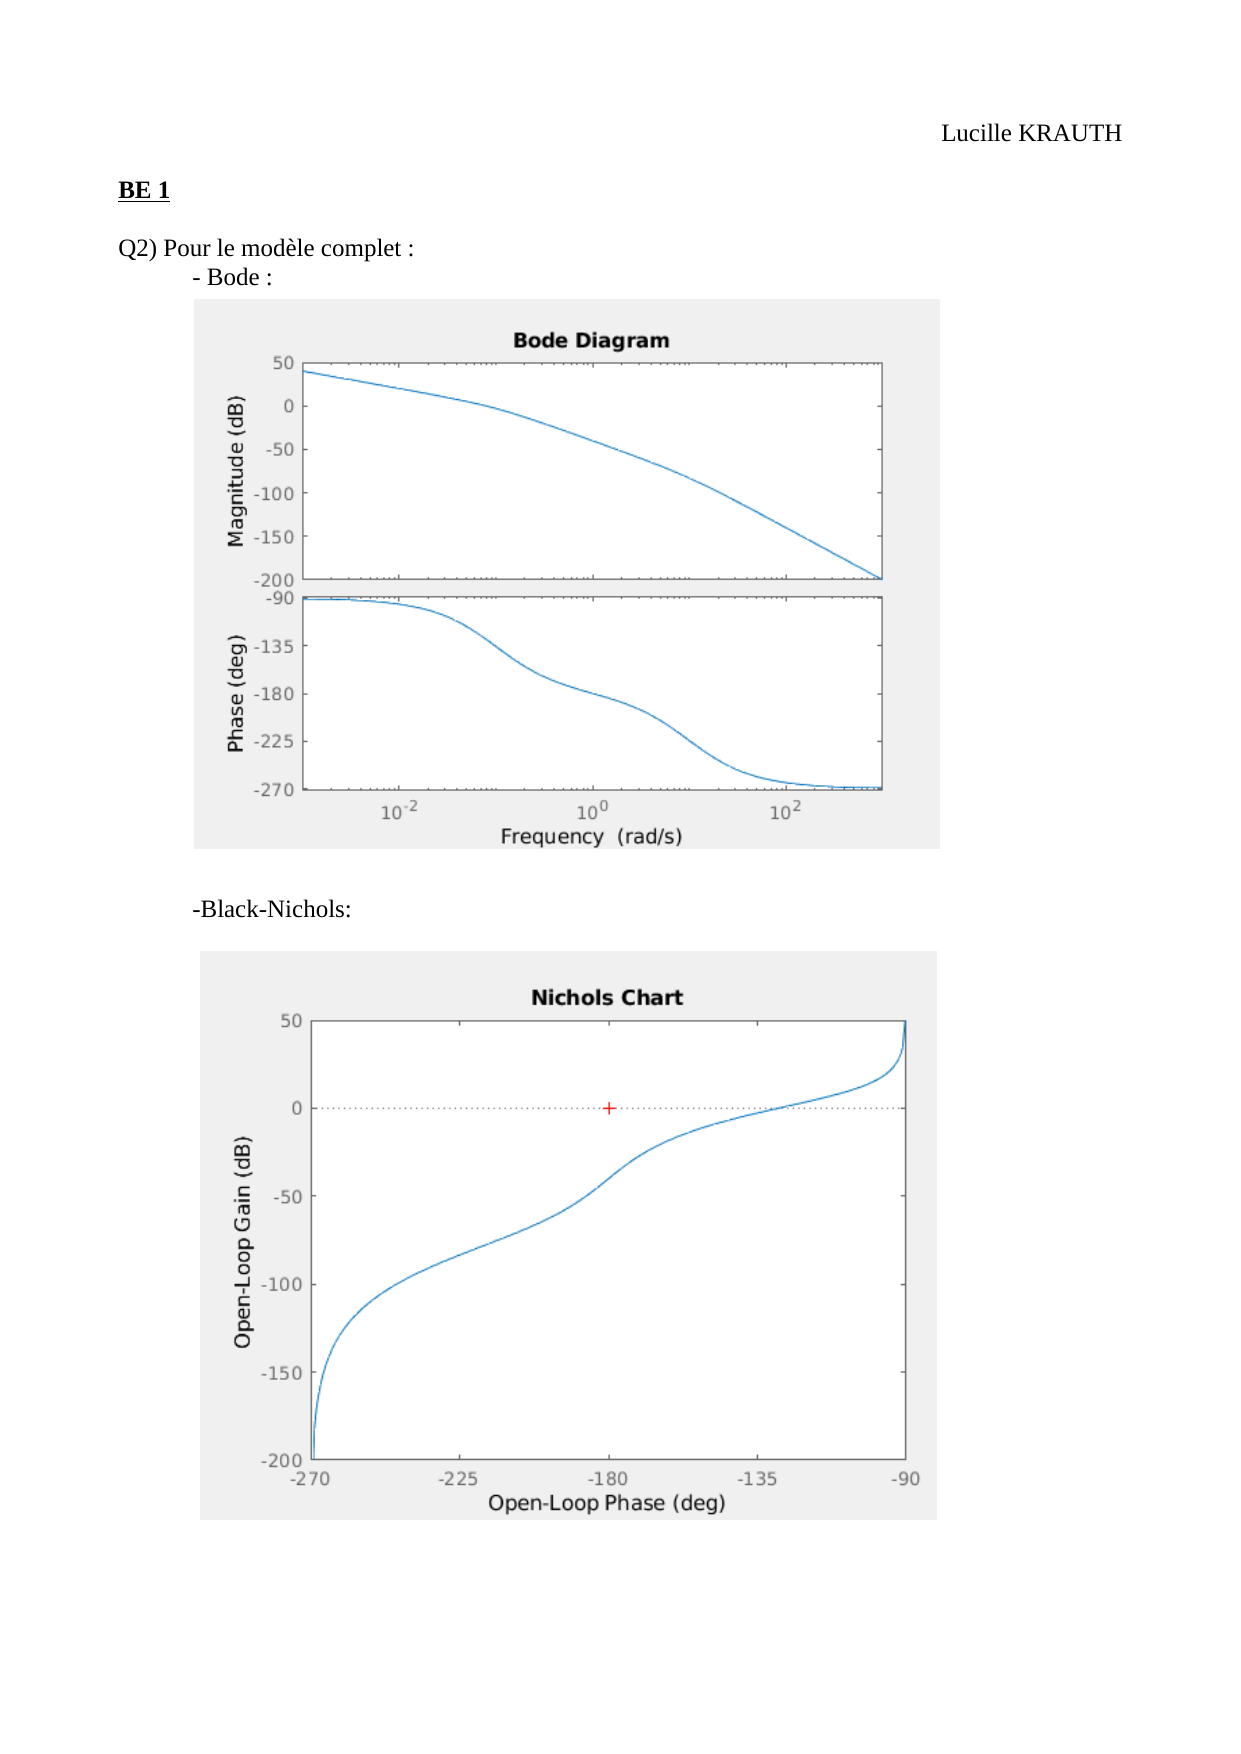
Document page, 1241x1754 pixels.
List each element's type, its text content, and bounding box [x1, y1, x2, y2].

text - Bode : [118, 262, 1122, 291]
text Lucille KRAUTH [118, 118, 1122, 147]
text BE 1 [118, 176, 1122, 204]
text Q2) Pour le modèle complet : [118, 233, 1122, 262]
picture [200, 951, 937, 1520]
picture [193, 299, 941, 849]
text -Black-Nichols: [118, 894, 1122, 923]
